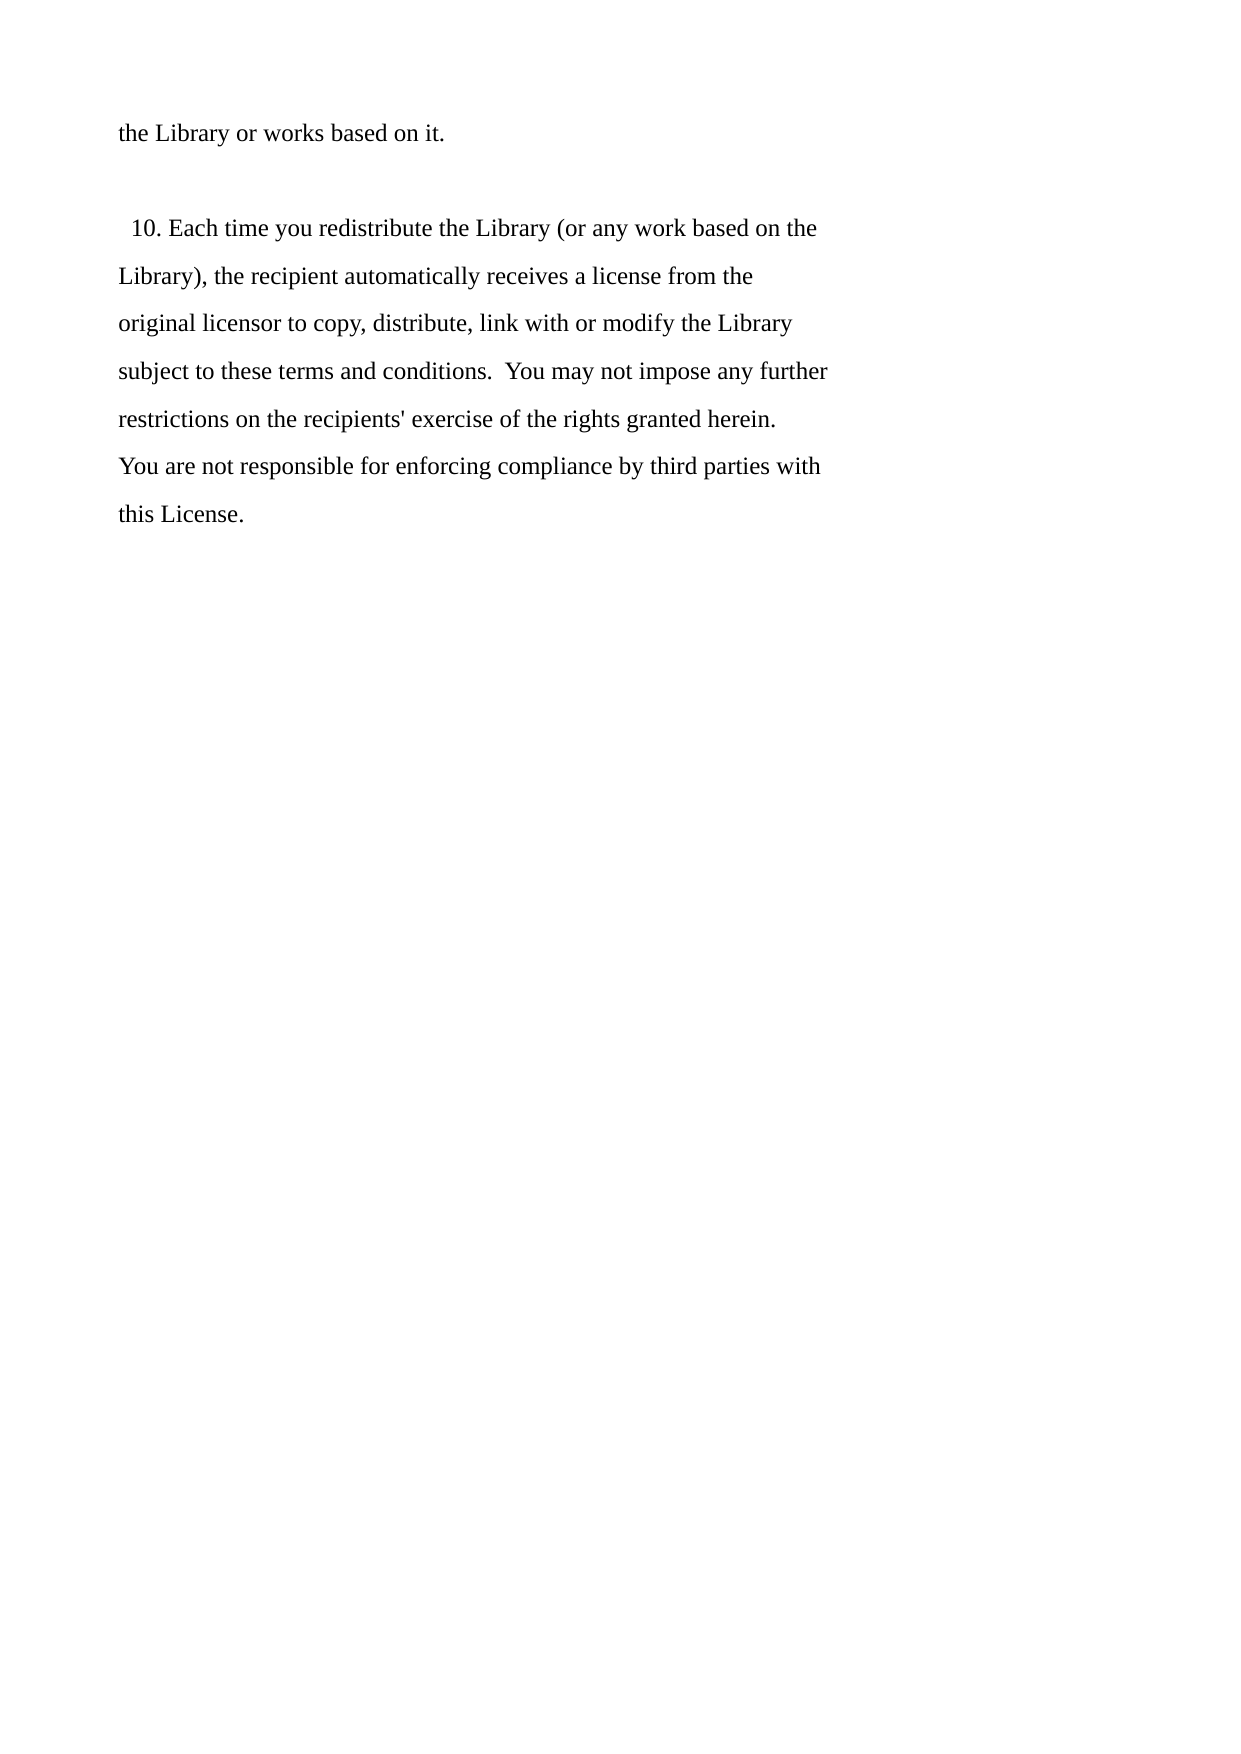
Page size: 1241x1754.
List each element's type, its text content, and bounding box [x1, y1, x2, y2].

text subject to these terms and conditions. You may not impose any further [118, 356, 1122, 385]
text the Library or works based on it. [118, 118, 1122, 147]
text restrictions on the recipients' exercise of the rights granted herein. [118, 404, 1122, 432]
text Library), the recipient automatically receives a license from the [118, 261, 1122, 290]
text 10. Each time you redistribute the Library (or any work based on the [118, 213, 1122, 242]
text original licensor to copy, distribute, link with or modify the Library [118, 308, 1122, 337]
text this License. [118, 499, 1122, 528]
text You are not responsible for enforcing compliance by third parties with [118, 451, 1122, 480]
